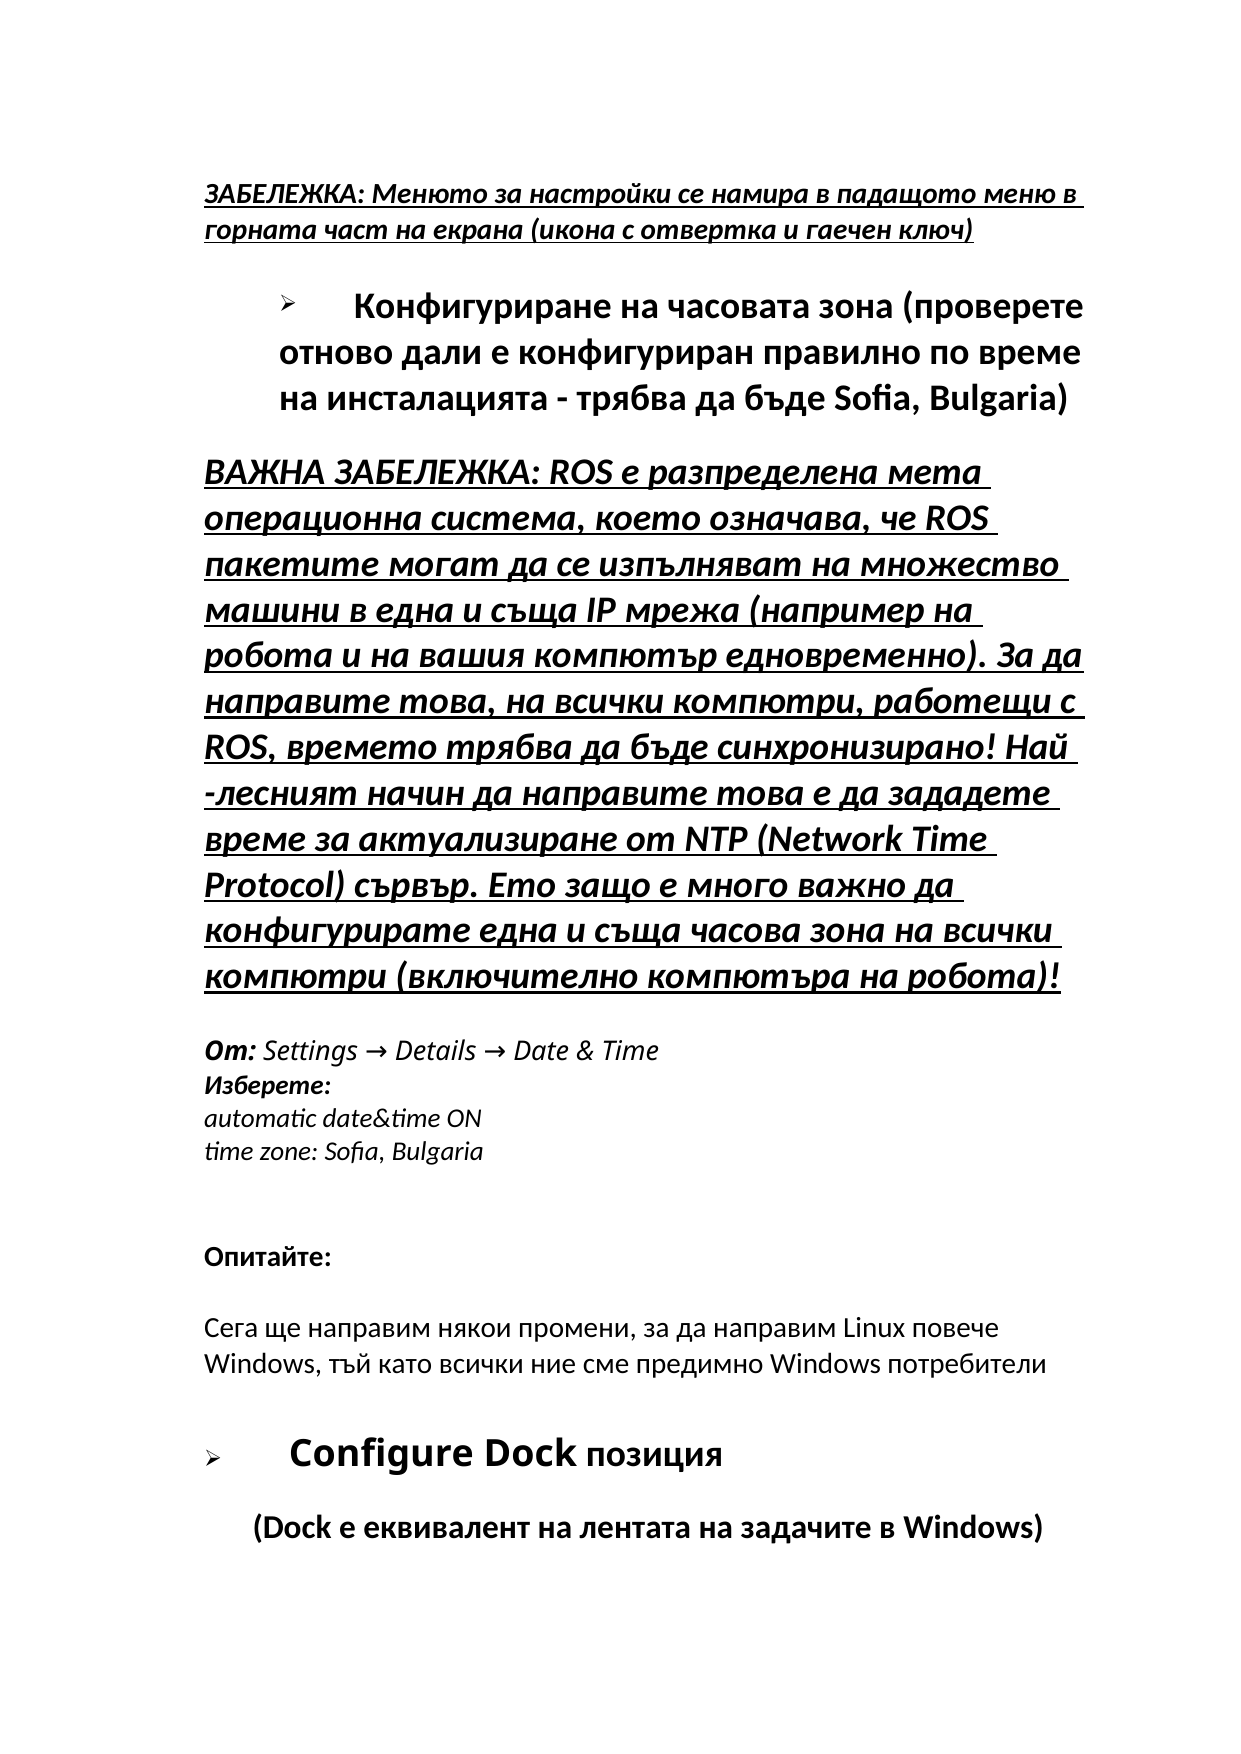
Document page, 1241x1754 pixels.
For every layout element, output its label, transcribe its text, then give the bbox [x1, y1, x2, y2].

text (Dock е еквивалент на лентата на задачите в Windows) [204, 1506, 1093, 1546]
text ЗАБЕЛЕЖКА: Менюто за настройки се намира в падащото меню в горната част на екрана (икона с отвертка и гаечен ключ) [204, 176, 1093, 247]
list Конфигуриране на часовата зона (проверете отново дали е конфигуриран правилно по време на инсталацията - трябва да бъде Sofia, Bulgaria) [279, 282, 1093, 420]
text automatic date&time ON [204, 1101, 1093, 1134]
list Configure Dock позиция [204, 1427, 1093, 1478]
text Опитайте: [204, 1238, 1093, 1274]
text Сега ще направим някои промени, за да направим Linux повече Windows, тъй като всички ние сме предимно Windows потребители [204, 1309, 1093, 1381]
text От: Settings → Details → Date & Time [204, 1031, 1093, 1068]
text time zone: Sofia, Bulgaria [204, 1134, 1093, 1167]
text ВАЖНА ЗАБЕЛЕЖКА: ROS е разпределена мета операционна система, което означава, че ROS пакетите могат да се изпълняват на множество машини в една и съща IP мрежа (например на робота и на вашия компютър едновременно). За да направите това, на всички компютри, работещи с ROS, времето трябва да бъде синхронизирано! Най -лесният начин да направите това е да зададете време за актуализиране от NTP (Network Time Protocol) сървър. Ето защо е много важно да конфигурирате една и съща часова зона на всички компютри (включително компютъра на робота)! [204, 448, 1093, 998]
text Изберете: [204, 1068, 1093, 1101]
